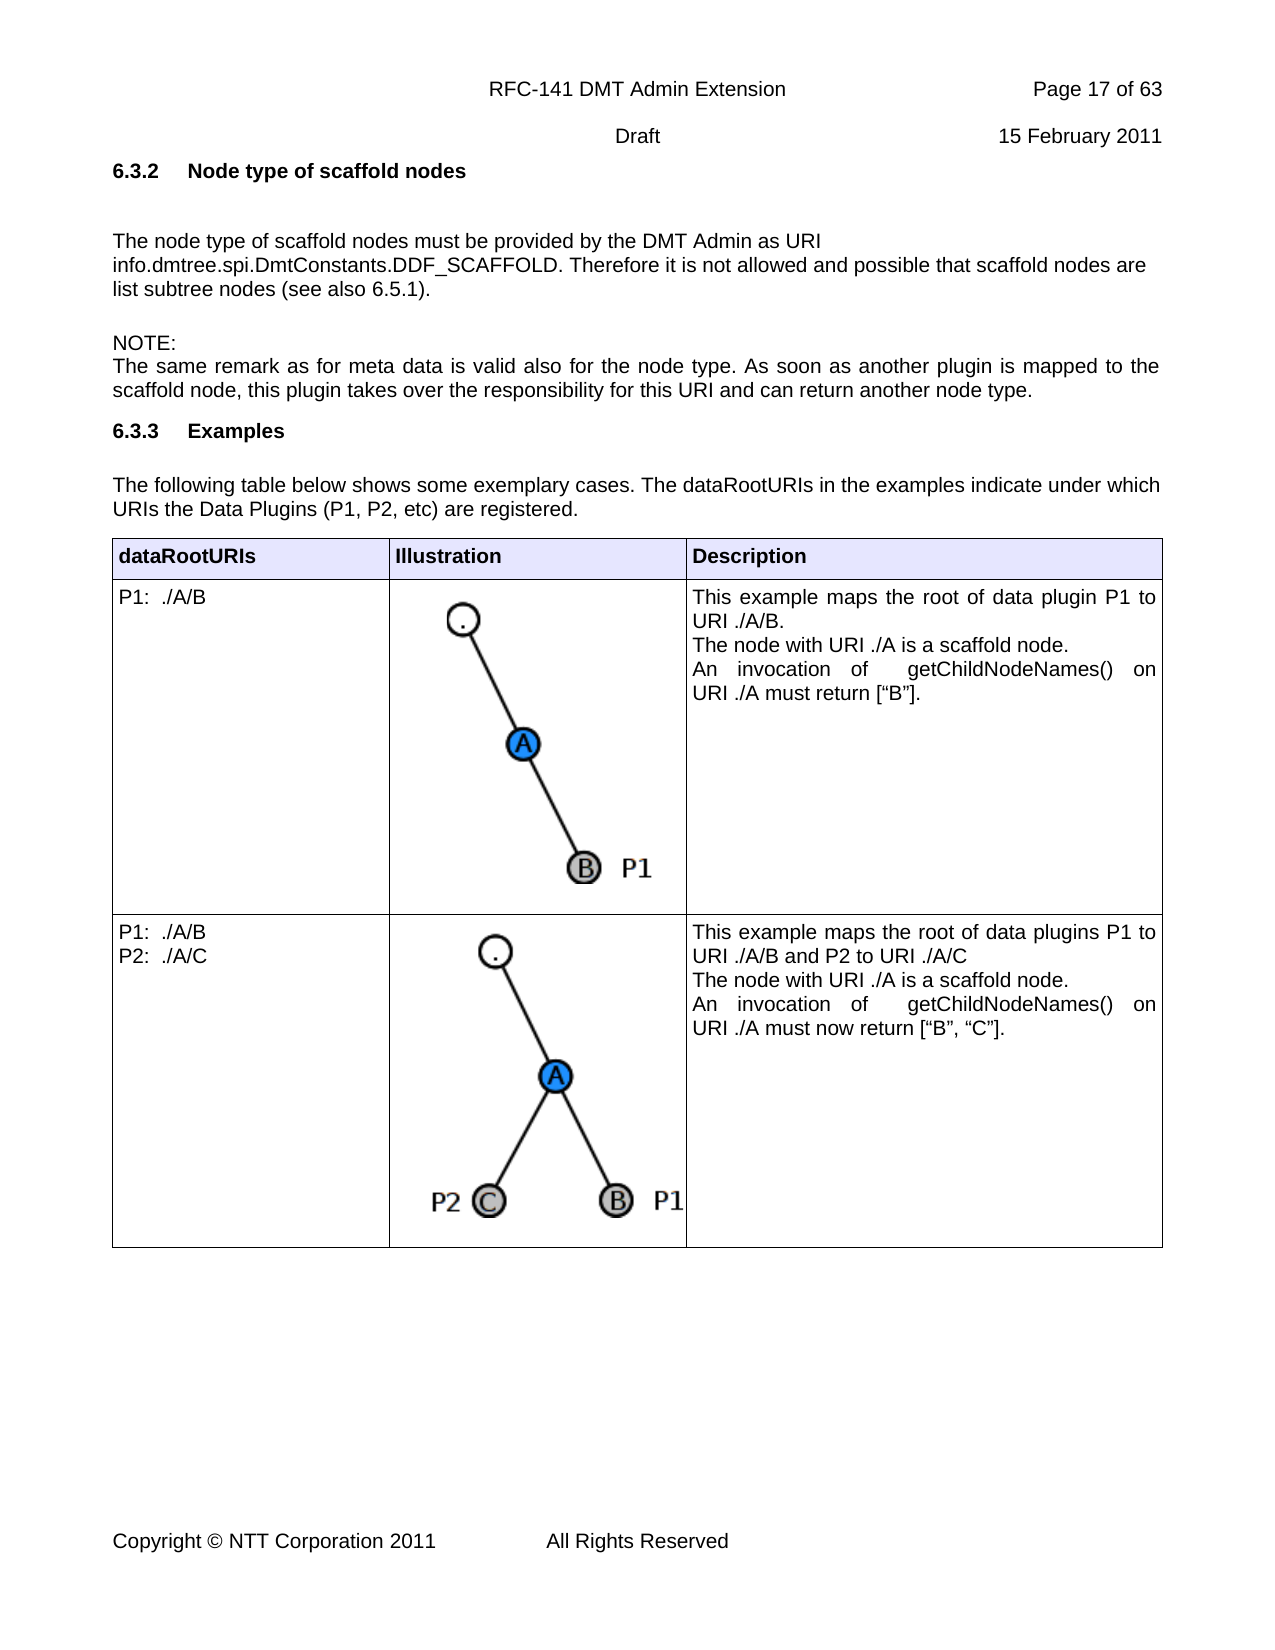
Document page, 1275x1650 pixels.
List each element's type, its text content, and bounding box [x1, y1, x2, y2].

table_cell This example maps the root of data plugin P1 to URI ./A/B. The node with URI ./A is a scaffold node. An invocation of getChildNodeNames() on URI ./A must return [“B”]. [687, 580, 1162, 914]
table_cell [390, 1218, 686, 1247]
subtitle Node type of scaffold nodes [112, 159, 1162, 183]
table_cell P1: ./A/B [113, 580, 389, 914]
picture [430, 931, 684, 1218]
table_cell This example maps the root of data plugins P1 to URI ./A/B and P2 to URI ./A/C The node with URI ./A is a scaffold node. An invocation of getChildNodeNames() on URI ./A must now return [“B”, “C”]. [687, 915, 1162, 1247]
text The same remark as for meta data is valid also for the node type. As soon as another plugin is mapped to the scaffold node, this plugin takes over the responsibility for this URI and can return another node type. [112, 354, 1162, 402]
text NOTE: [112, 330, 1162, 354]
table_cell [390, 915, 686, 1217]
table_cell P1: ./A/B P2: ./A/C [113, 915, 389, 1247]
text The following table below shows some exemplary cases. The dataRootURIs in the examples indicate under which URIs the Data Plugins (P1, P2, etc) are registered. [112, 472, 1162, 520]
table_header Description [687, 539, 1162, 579]
table_header Illustration [390, 539, 686, 579]
table_header dataRootURIs [113, 539, 389, 579]
subtitle Examples [112, 419, 1162, 443]
text The node type of scaffold nodes must be provided by the DMT Admin as URI info.dmtree.spi.DmtConstants.DDF_SCAFFOLD. Therefore it is not allowed and possible that scaffold nodes are list subtree nodes (see also 6.5.1). [112, 229, 1162, 301]
table_cell [390, 580, 686, 914]
picture [446, 599, 652, 884]
